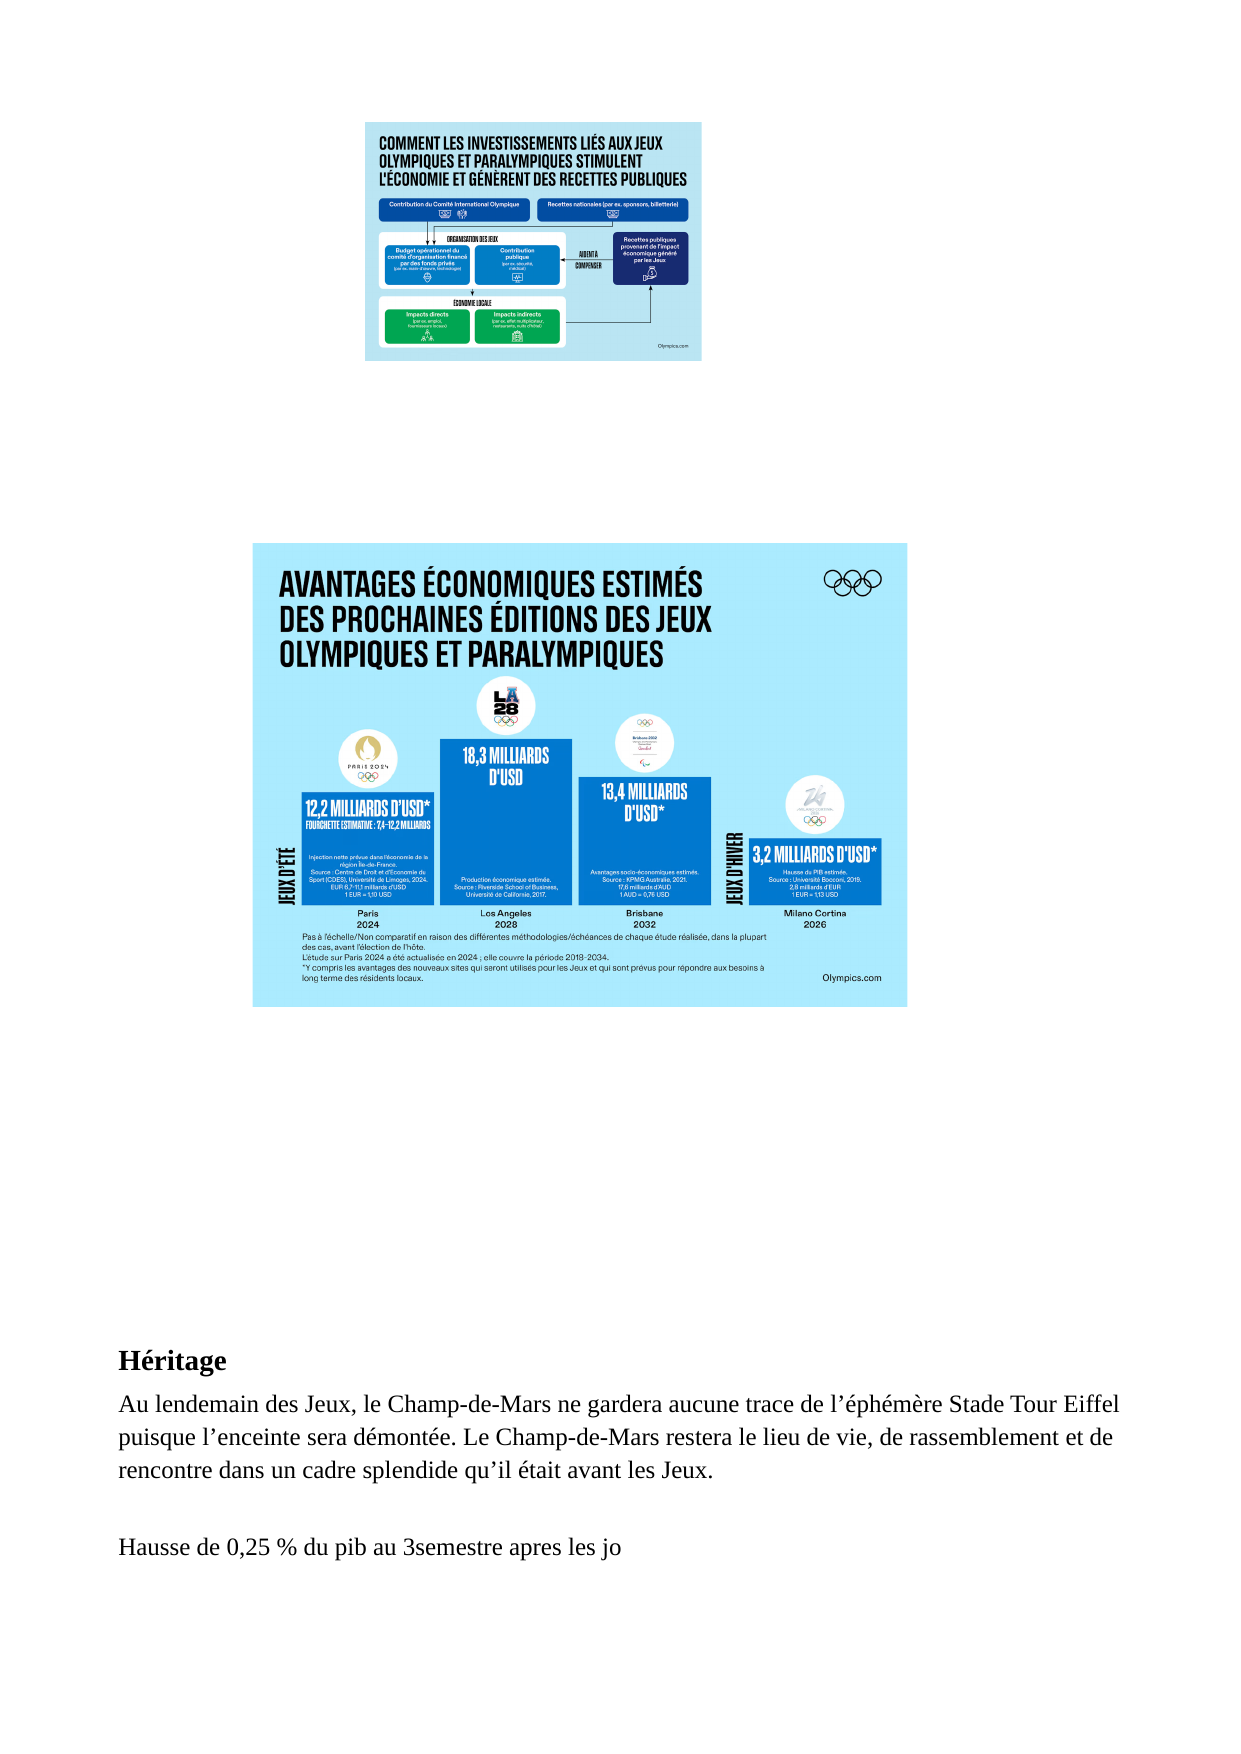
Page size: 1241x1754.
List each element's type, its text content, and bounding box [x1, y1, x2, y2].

text Au lendemain des Jeux, le Champ-de-Mars ne gardera aucune trace de l’éphémère Stade Tour Eiffel puisque l’enceinte sera démontée. Le Champ-de-Mars restera le lieu de vie, de rassemblement et de rencontre dans un cadre splendide qu’il était avant les Jeux. [118, 1389, 1122, 1484]
picture [365, 122, 702, 361]
picture [252, 543, 908, 1007]
subtitle Héritage [118, 1343, 1122, 1377]
text Hausse de 0,25 % du pib au 3semestre apres les jo [118, 1532, 1122, 1561]
